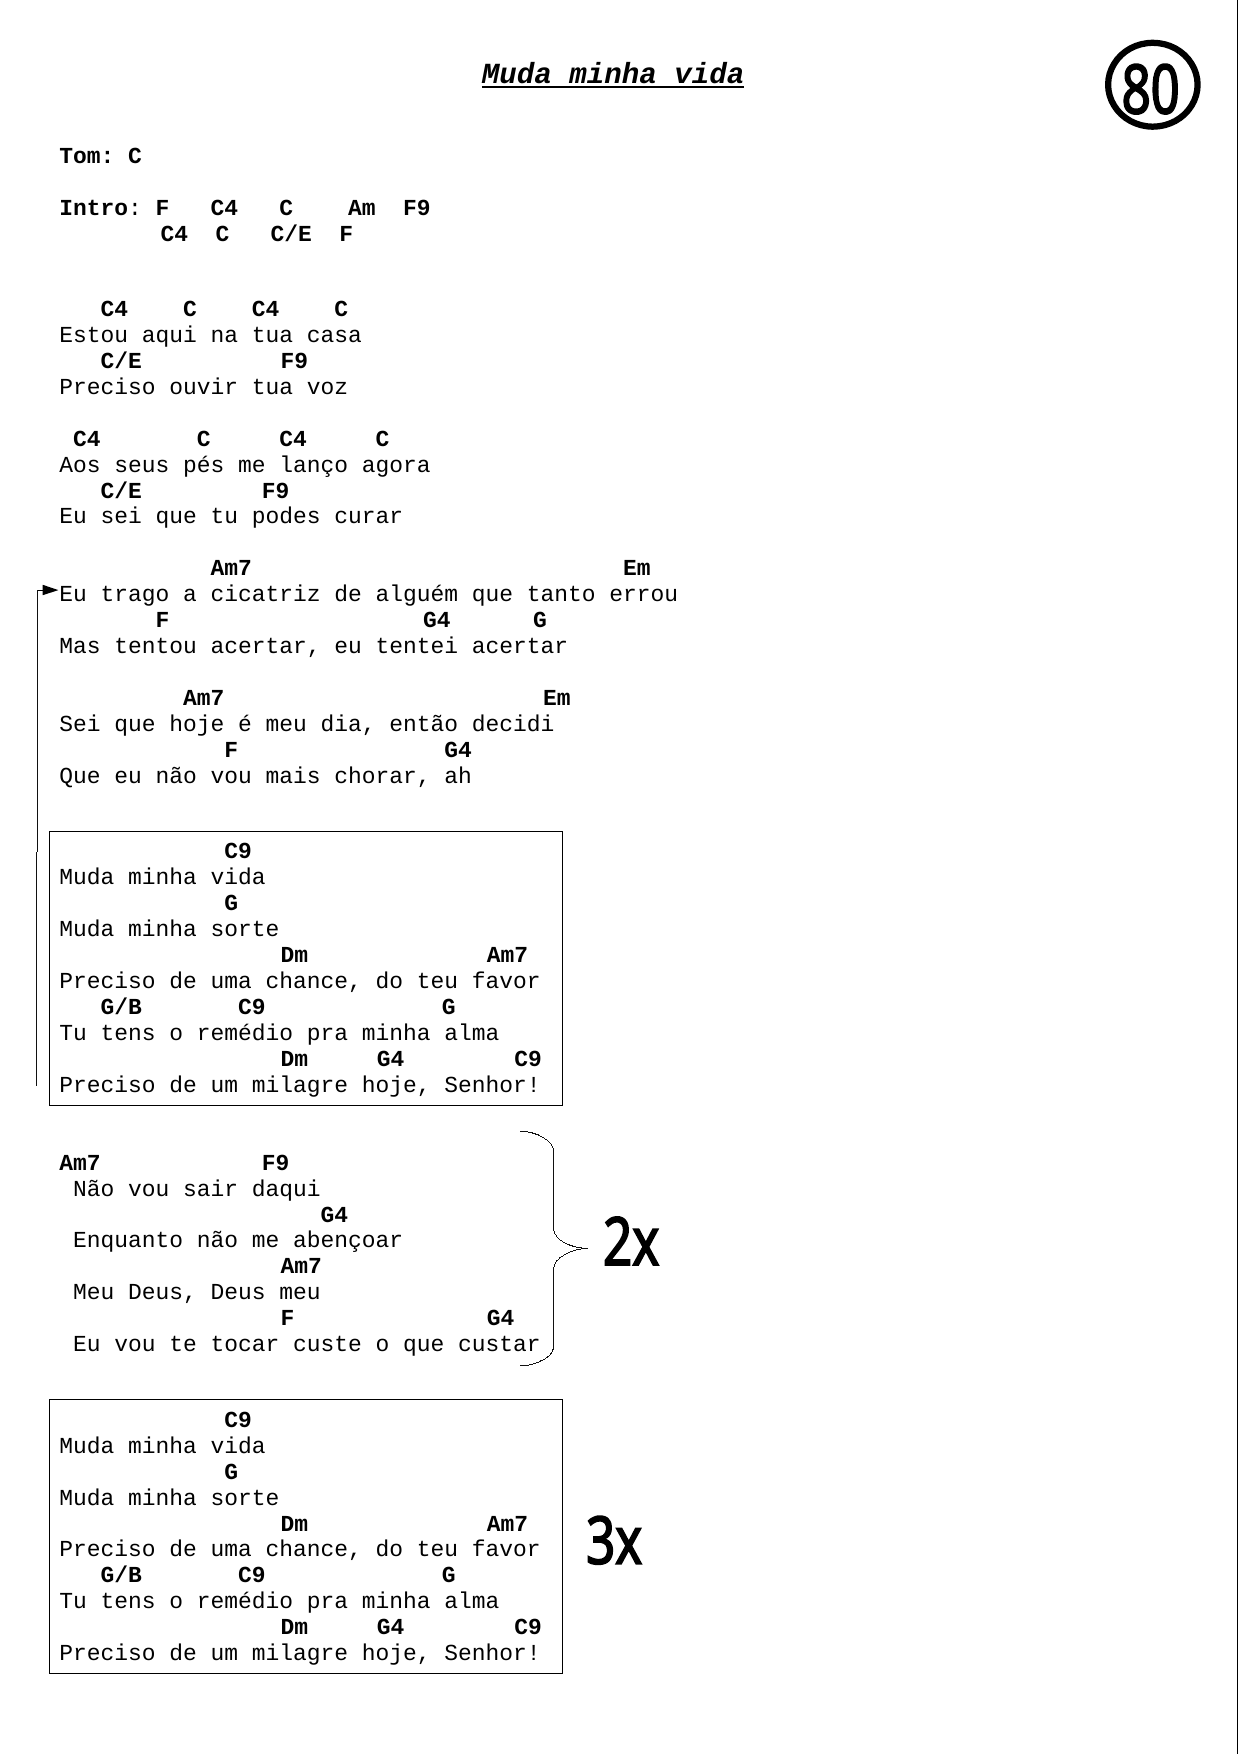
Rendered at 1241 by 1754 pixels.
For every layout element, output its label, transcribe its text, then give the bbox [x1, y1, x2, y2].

text [554, 1281, 1167, 1307]
text C9 [59, 1408, 562, 1434]
text [563, 1460, 1167, 1486]
text C/E F9 [59, 479, 1167, 505]
text [563, 1642, 1167, 1667]
text G/B C9 G [59, 1564, 562, 1590]
text Dm Am7 [59, 1512, 562, 1538]
text [650, 1229, 1167, 1255]
text [554, 1307, 1167, 1333]
text [563, 1616, 1167, 1642]
text [563, 943, 1167, 969]
text [563, 1538, 606, 1564]
text Muda minha vida [59, 59, 1112, 92]
text [554, 1177, 1167, 1203]
text [1112, 59, 1167, 92]
text G4 [59, 1203, 553, 1229]
text [554, 1203, 1167, 1229]
text G/B C9 G [59, 995, 562, 1021]
text [563, 969, 1167, 995]
text Eu sei que tu podes curar [59, 505, 1167, 531]
text [563, 1408, 1167, 1434]
text Eu vou te tocar custe o que custar [59, 1333, 1167, 1358]
text Muda minha sorte [59, 918, 562, 943]
text Sei que hoje é meu dia, então decidi [59, 712, 1167, 738]
text [554, 1151, 1167, 1177]
text [617, 1229, 641, 1255]
text [633, 1538, 1167, 1564]
text Enquanto não me abençoar [59, 1229, 622, 1255]
text Dm Am7 [59, 943, 562, 969]
text [563, 1512, 1167, 1538]
text Aos seus pés me lanço agora [59, 453, 1167, 479]
text G [59, 1460, 562, 1486]
text [563, 1073, 1167, 1099]
text Tom: C [59, 144, 1167, 170]
text Muda minha sorte [59, 1486, 562, 1512]
text [563, 995, 1167, 1021]
text C9 [59, 840, 562, 866]
text F G4 [59, 1307, 553, 1333]
text Dm G4 C9 [59, 1616, 562, 1642]
text [563, 1486, 1167, 1512]
text Preciso de um milagre hoje, Senhor! [59, 1642, 562, 1667]
text Meu Deus, Deus meu [59, 1281, 553, 1307]
text Preciso de um milagre hoje, Senhor! [59, 1073, 562, 1099]
text Eu trago a cicatriz de alguém que tanto errou [59, 583, 1167, 609]
text C4 C C/E F [59, 222, 1167, 248]
text C4 C C4 C [59, 297, 1167, 323]
text Preciso de uma chance, do teu favor [59, 969, 562, 995]
text F G4 [59, 738, 1167, 764]
text Am7 Em [59, 686, 1167, 712]
text [563, 918, 1167, 943]
text [563, 1021, 1167, 1047]
text Preciso de uma chance, do teu favor [59, 1538, 562, 1564]
text [563, 892, 1167, 918]
text [563, 1564, 1167, 1590]
text Estou aqui na tua casa [59, 323, 1167, 349]
text Preciso ouvir tua voz [59, 375, 1167, 401]
text [563, 1047, 1167, 1073]
text Muda minha vida [59, 1434, 562, 1460]
text Não vou sair daqui [59, 1177, 553, 1203]
text Am7 F9 [59, 1151, 553, 1177]
text G [59, 892, 562, 918]
text Muda minha vida [59, 866, 562, 892]
text Que eu não vou mais chorar, ah [59, 764, 1167, 790]
text [563, 1434, 1167, 1460]
text Mas tentou acertar, eu tentei acertar [59, 634, 1167, 661]
text C/E F9 [59, 349, 1167, 375]
text [563, 840, 1167, 866]
text Dm G4 C9 [59, 1047, 562, 1073]
text [563, 866, 1167, 892]
text Am7 [59, 1255, 1167, 1281]
text Am7 Em [59, 557, 1167, 583]
text Tu tens o remédio pra minha alma [59, 1021, 562, 1047]
text C4 C C4 C [59, 427, 1167, 453]
text Tu tens o remédio pra minha alma [59, 1590, 562, 1616]
text F G4 G [59, 609, 1167, 634]
text [563, 1590, 1167, 1616]
text Intro: F C4 C Am F9 [59, 196, 1167, 222]
